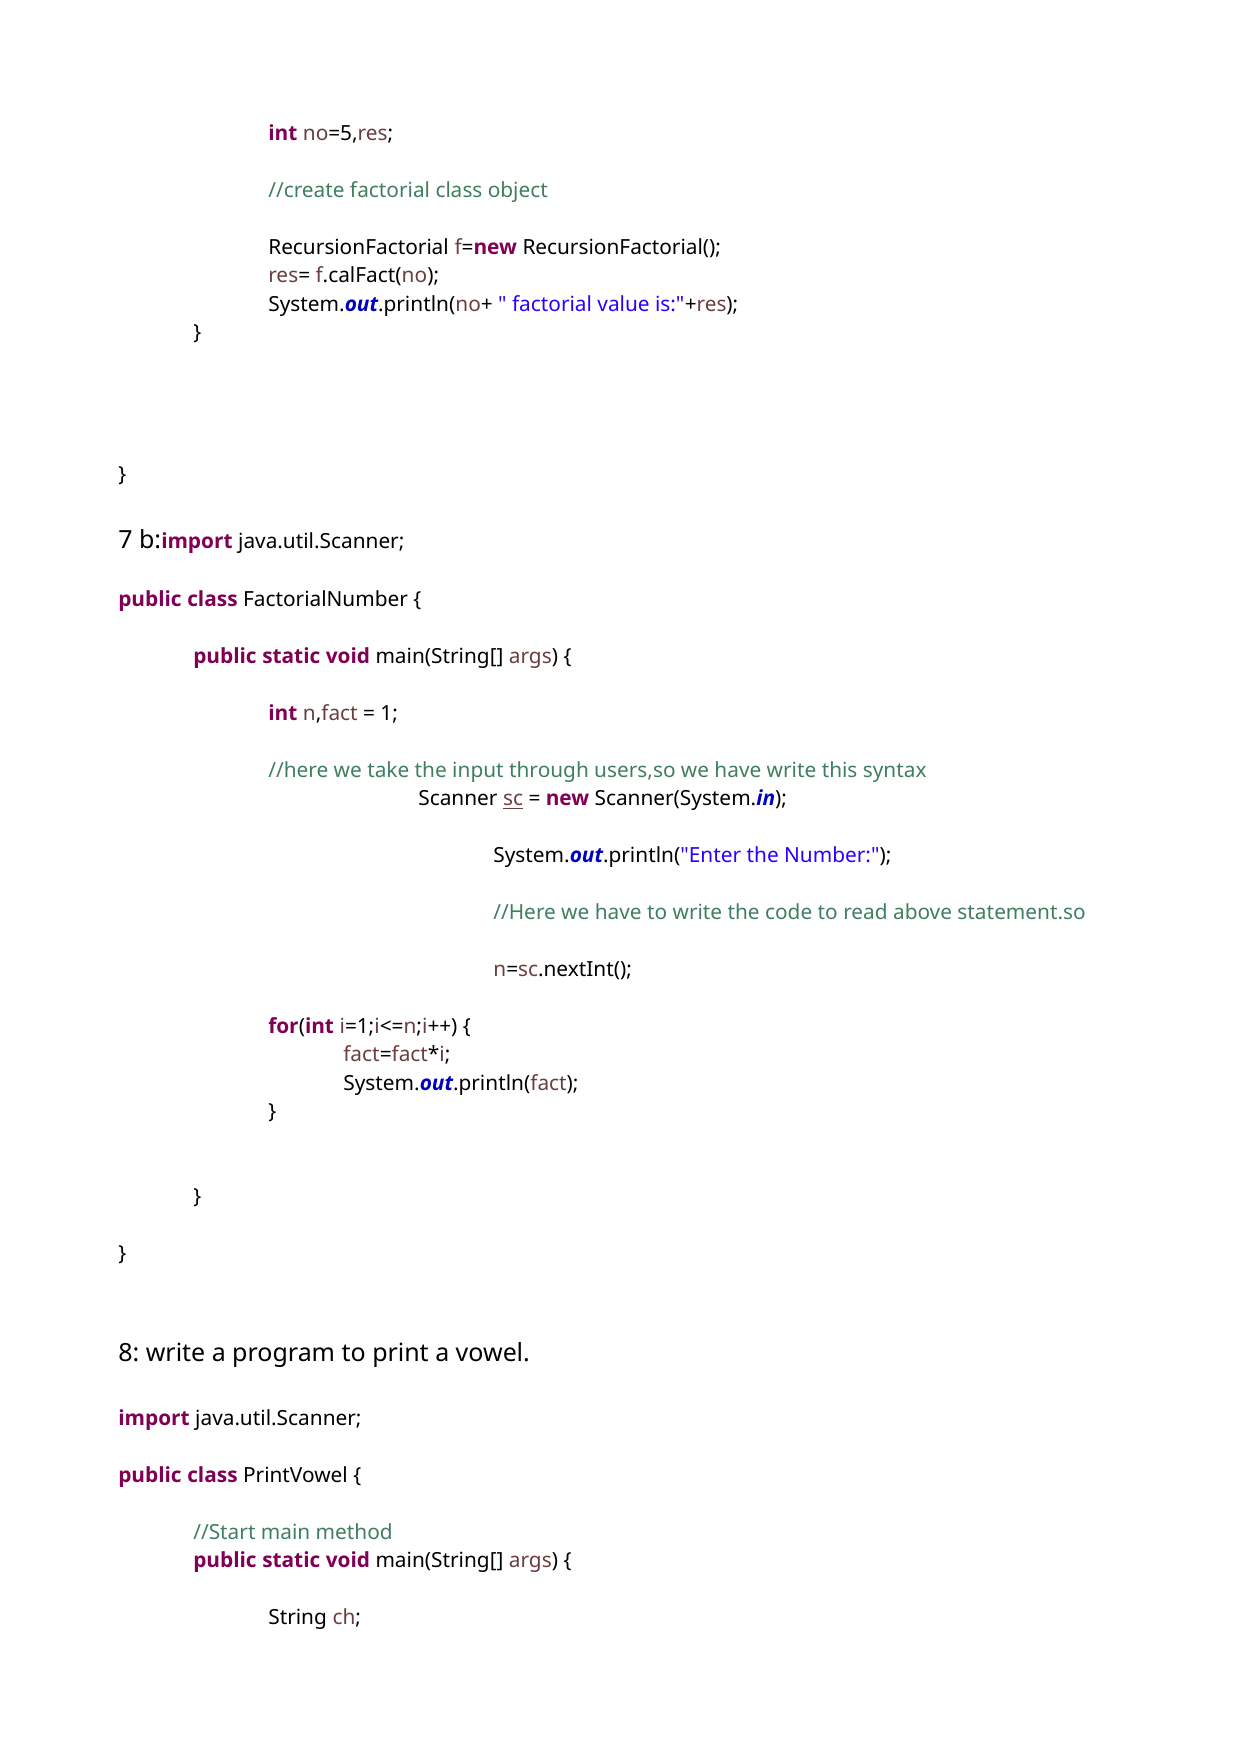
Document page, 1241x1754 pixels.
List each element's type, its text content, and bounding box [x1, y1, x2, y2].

text //here we take the input through users,so we have write this syntax [118, 755, 1122, 783]
text Scanner sc = new Scanner(System.in); [118, 783, 1122, 812]
text System.out.println("Enter the Number:"); [118, 840, 1122, 869]
text int n,fact = 1; [118, 698, 1122, 727]
text RecursionFactorial f=new RecursionFactorial(); [118, 232, 1122, 260]
text } [118, 459, 1122, 488]
text //Start main method [118, 1517, 1122, 1545]
text } [118, 317, 1122, 346]
text } [118, 1182, 1122, 1210]
text } [118, 1096, 1122, 1125]
text import java.util.Scanner; [118, 1403, 1122, 1432]
text res= f.calFact(no); [118, 260, 1122, 289]
text 8: write a program to print a vowel. [118, 1335, 1122, 1369]
text String ch; [118, 1602, 1122, 1631]
text public class FactorialNumber { [118, 584, 1122, 613]
text public static void main(String[] args) { [118, 641, 1122, 670]
text for(int i=1;i<=n;i++) { [118, 1011, 1122, 1039]
text public class PrintVowel { [118, 1460, 1122, 1488]
text 7 b:import java.util.Scanner; [118, 522, 1122, 556]
text } [118, 1238, 1122, 1267]
text //Here we have to write the code to read above statement.so [118, 897, 1122, 926]
text fact=fact*i; [118, 1039, 1122, 1068]
text //create factorial class object [118, 175, 1122, 203]
text System.out.println(fact); [118, 1068, 1122, 1096]
text public static void main(String[] args) { [118, 1545, 1122, 1574]
text n=sc.nextInt(); [118, 954, 1122, 982]
text int no=5,res; [118, 118, 1122, 147]
text System.out.println(no+ " factorial value is:"+res); [118, 289, 1122, 317]
